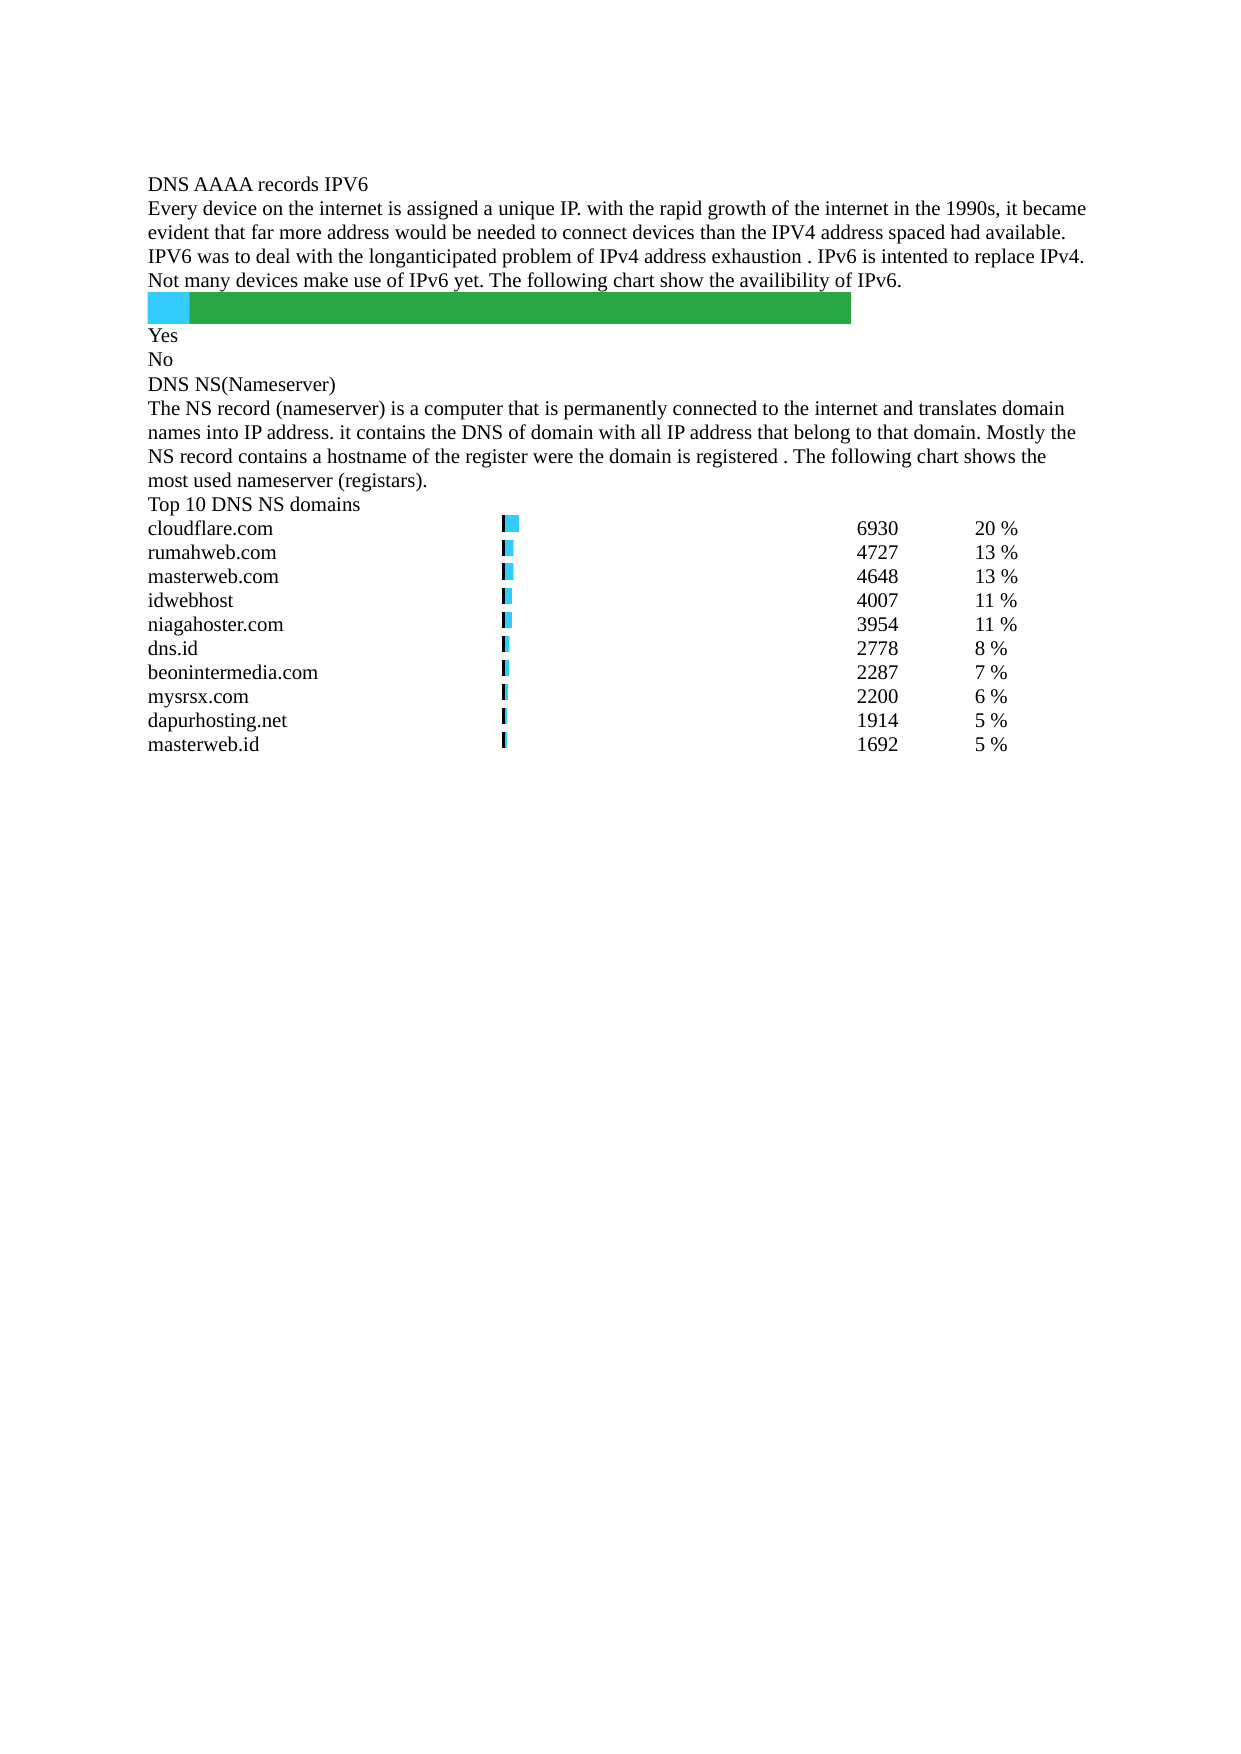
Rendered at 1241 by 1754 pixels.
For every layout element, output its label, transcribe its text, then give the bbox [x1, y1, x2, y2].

table_cell 6 % [975, 684, 1092, 708]
table_header [502, 516, 857, 540]
table_cell [502, 564, 857, 588]
table_cell 5 % [975, 733, 1092, 756]
picture [502, 708, 581, 724]
table_cell dapurhosting.net [148, 708, 502, 732]
table_cell 5 % [975, 708, 1092, 732]
table_cell [502, 588, 857, 612]
text DNS AAAA records IPV6 [148, 172, 1092, 196]
table_cell 7 % [975, 660, 1092, 684]
table_cell 3954 [857, 612, 974, 636]
table_cell beonintermedia.com [148, 660, 502, 684]
table_cell [502, 612, 857, 636]
picture [502, 588, 581, 604]
table_cell masterweb.id [148, 733, 502, 756]
table_cell 4727 [857, 540, 974, 564]
table_cell rumahweb.com [148, 540, 502, 564]
table_header cloudflare.com [148, 516, 502, 540]
picture [502, 684, 581, 700]
table_cell 8 % [975, 636, 1092, 660]
text Yes [148, 323, 1092, 347]
table_cell [502, 684, 857, 708]
table_cell mysrsx.com [148, 684, 502, 708]
table_cell 4007 [857, 588, 974, 612]
table_cell 13 % [975, 564, 1092, 588]
table_header 20 % [975, 516, 1092, 540]
table_header 6930 [857, 516, 974, 540]
table_cell [502, 540, 857, 564]
table_cell dns.id [148, 636, 502, 660]
picture [147, 292, 851, 324]
picture [502, 515, 581, 532]
picture [502, 612, 581, 628]
table_cell [502, 733, 857, 756]
text Every device on the internet is assigned a unique IP. with the rapid growth of the internet in the 1990s, it became evident that far more address would be needed to connect devices than the IPV4 address spaced had available. IPV6 was to deal with the longanticipated problem of IPv4 address exhaustion . IPv6 is intented to replace IPv4. Not many devices make use of IPv6 yet. The following chart show the availibility of IPv6. [148, 196, 1092, 292]
table_cell 1692 [857, 733, 974, 756]
text The NS record (nameserver) is a computer that is permanently connected to the internet and translates domain names into IP address. it contains the DNS of domain with all IP address that belong to that domain. Mostly the NS record contains a hostname of the register were the domain is registered . The following chart shows the most used nameserver (registars). [148, 396, 1092, 492]
table_cell 2287 [857, 660, 974, 684]
text Top 10 DNS NS domains [148, 492, 1092, 516]
table_cell idwebhost [148, 588, 502, 612]
table_cell 2778 [857, 636, 974, 660]
picture [502, 660, 581, 676]
table_cell 1914 [857, 708, 974, 732]
table_cell 11 % [975, 612, 1092, 636]
table_cell 11 % [975, 588, 1092, 612]
table_cell 13 % [975, 540, 1092, 564]
picture [502, 732, 581, 748]
picture [502, 540, 581, 556]
table_cell 4648 [857, 564, 974, 588]
picture [502, 563, 581, 580]
table_cell niagahoster.com [148, 612, 502, 636]
table_cell masterweb.com [148, 564, 502, 588]
table_cell [502, 660, 857, 684]
text No [148, 347, 1092, 371]
table_cell [502, 636, 857, 660]
text DNS NS(Nameserver) [148, 371, 1092, 396]
table_cell 2200 [857, 684, 974, 708]
table_cell [502, 708, 857, 732]
picture [502, 636, 581, 652]
